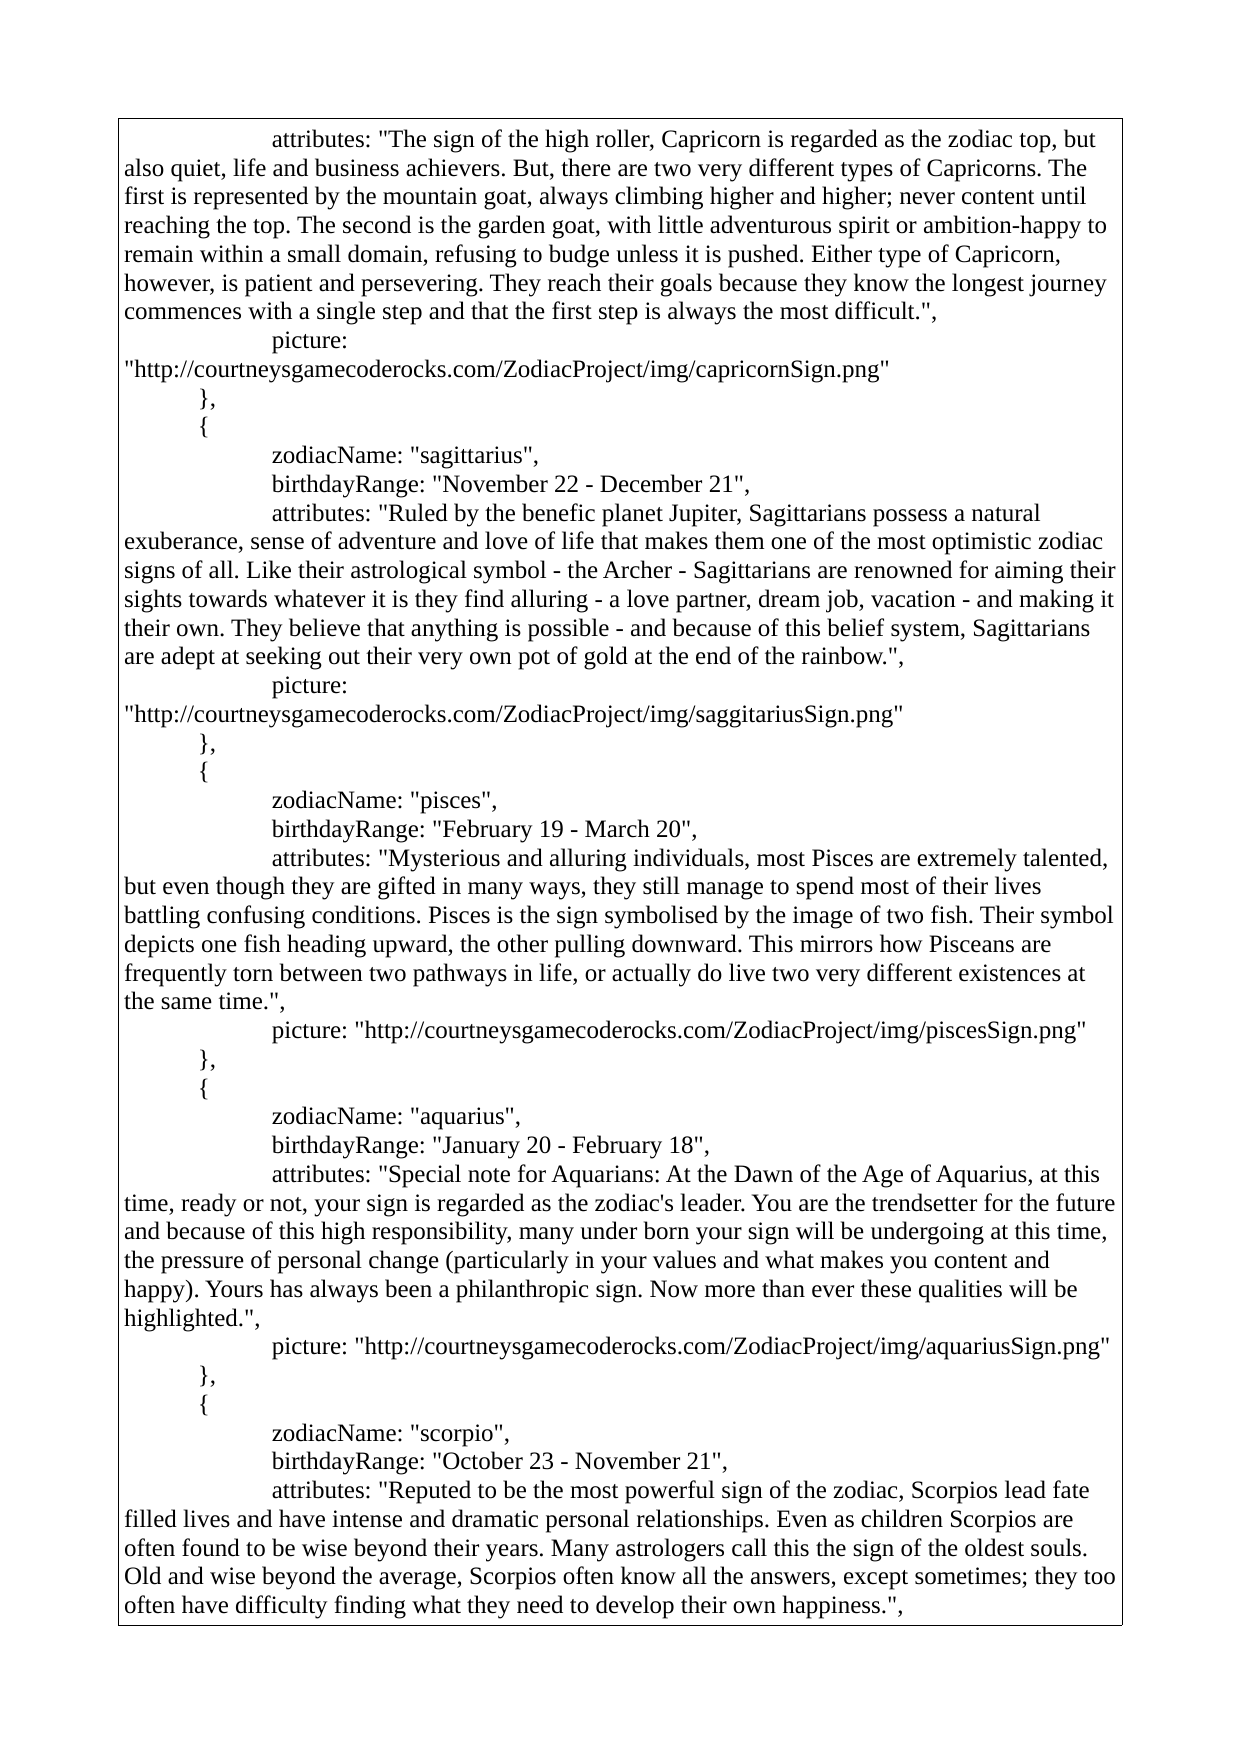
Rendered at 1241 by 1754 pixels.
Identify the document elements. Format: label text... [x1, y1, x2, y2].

table_header attributes: "The sign of the high roller, Capricorn is regarded as the zodiac top, but also quiet, life and business achievers. But, there are two very different types of Capricorns. The first is represented by the mountain goat, always climbing higher and higher; never content until reaching the top. The second is the garden goat, with little adventurous spirit or ambition-happy to remain within a small domain, refusing to budge unless it is pushed. Either type of Capricorn, however, is patient and persevering. They reach their goals because they know the longest journey commences with a single step and that the first step is always the most difficult.", picture: "http://courtneysgamecoderocks.com/ZodiacProject/img/capricornSign.png" }, { zodiacName: "sagittarius", birthdayRange: "November 22 - December 21", attributes: "Ruled by the benefic planet Jupiter, Sagittarians possess a natural exuberance, sense of adventure and love of life that makes them one of the most optimistic zodiac signs of all. Like their astrological symbol - the Archer - Sagittarians are renowned for aiming their sights towards whatever it is they find alluring - a love partner, dream job, vacation - and making it their own. They believe that anything is possible - and because of this belief system, Sagittarians are adept at seeking out their very own pot of gold at the end of the rainbow.", picture: "http://courtneysgamecoderocks.com/ZodiacProject/img/saggitariusSign.png" }, { zodiacName: "pisces", birthdayRange: "February 19 - March 20", attributes: "Mysterious and alluring individuals, most Pisces are extremely talented, but even though they are gifted in many ways, they still manage to spend most of their lives battling confusing conditions. Pisces is the sign symbolised by the image of two fish. Their symbol depicts one fish heading upward, the other pulling downward. This mirrors how Pisceans are frequently torn between two pathways in life, or actually do live two very different existences at the same time.", picture: "http://courtneysgamecoderocks.com/ZodiacProject/img/piscesSign.png" }, { zodiacName: "aquarius", birthdayRange: "January 20 - February 18", attributes: "Special note for Aquarians: At the Dawn of the Age of Aquarius, at this time, ready or not, your sign is regarded as the zodiac's leader. You are the trendsetter for the future and because of this high responsibility, many under born your sign will be undergoing at this time, the pressure of personal change (particularly in your values and what makes you content and happy). Yours has always been a philanthropic sign. Now more than ever these qualities will be highlighted.", picture: "http://courtneysgamecoderocks.com/ZodiacProject/img/aquariusSign.png" }, { zodiacName: "scorpio", birthdayRange: "October 23 - November 21", attributes: "Reputed to be the most powerful sign of the zodiac, Scorpios lead fate filled lives and have intense and dramatic personal relationships. Even as children Scorpios are often found to be wise beyond their years. Many astrologers call this the sign of the oldest souls. Old and wise beyond the average, Scorpios often know all the answers, except sometimes; they too often have difficulty finding what they need to develop their own happiness.", [119, 119, 1122, 1625]
